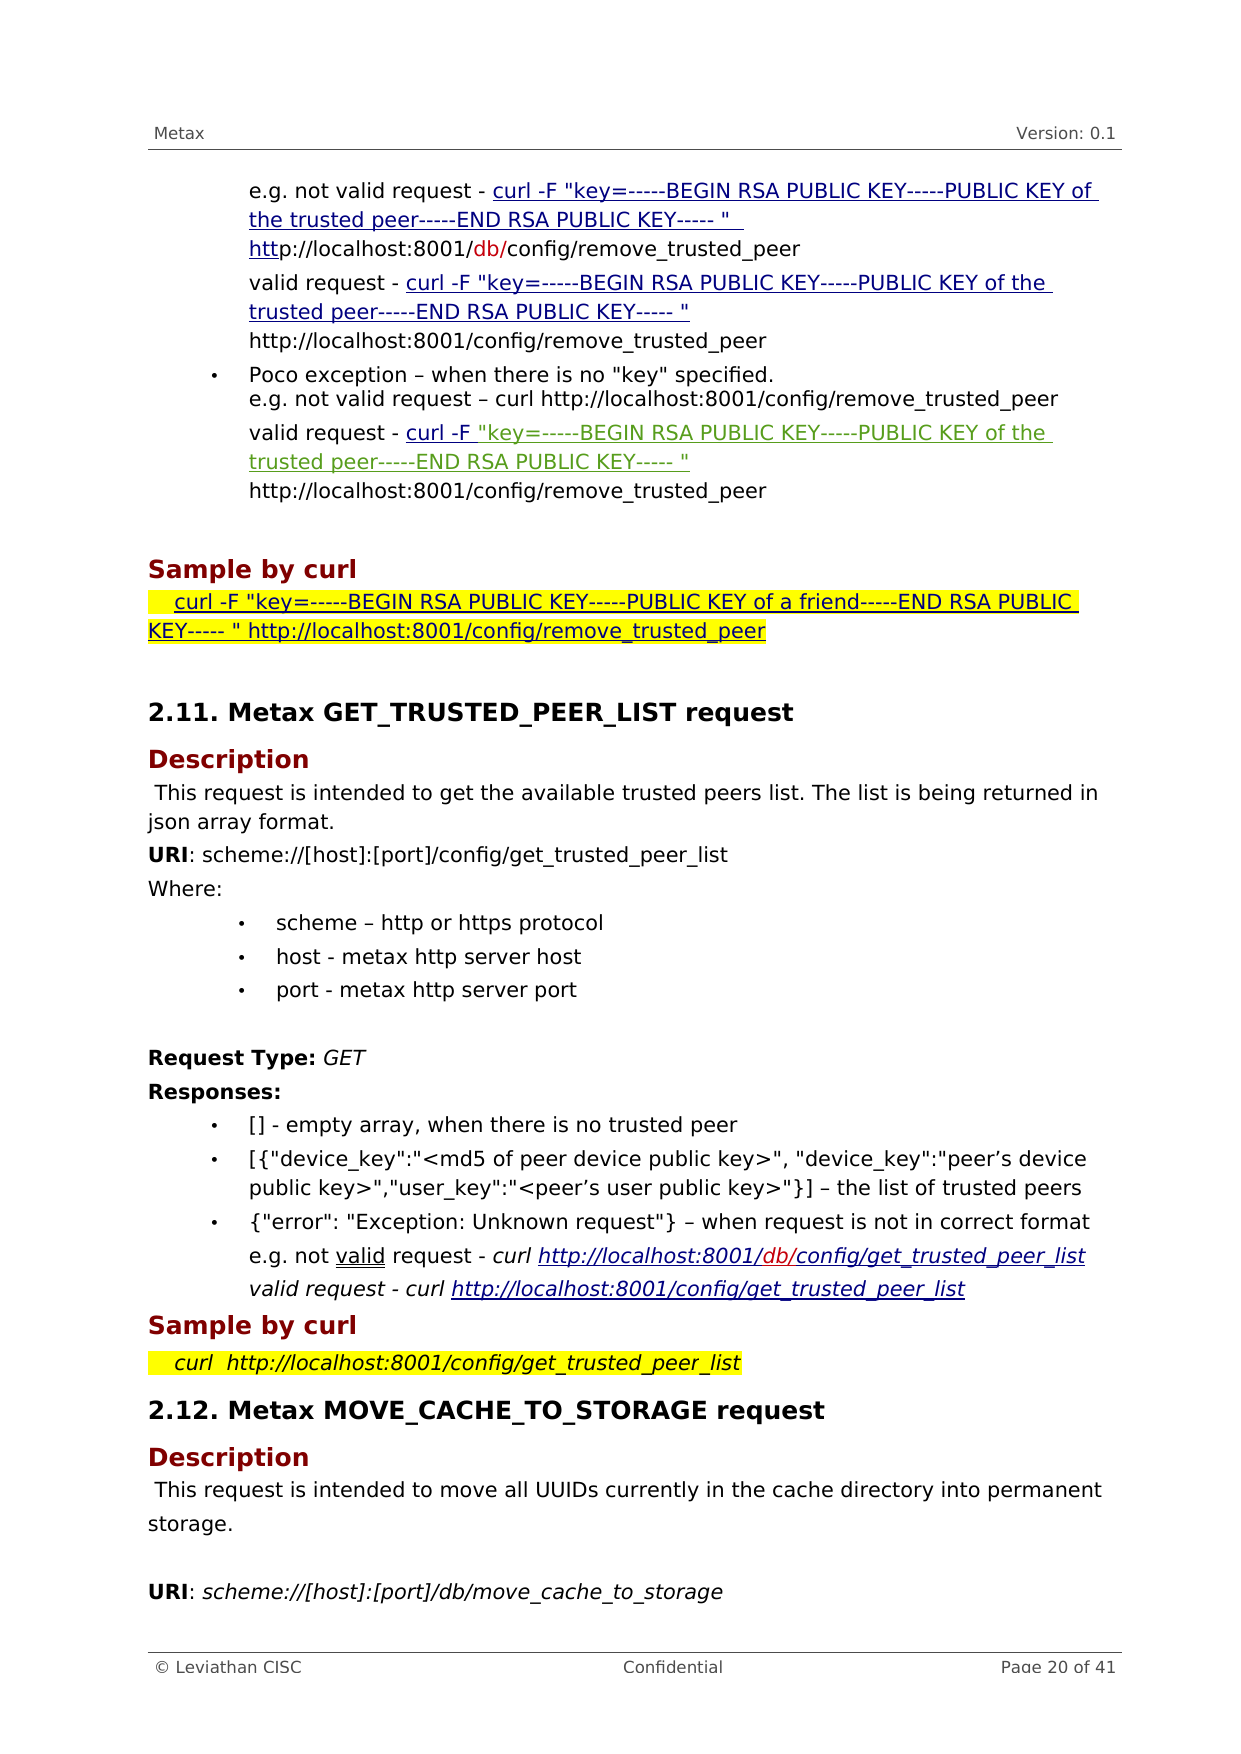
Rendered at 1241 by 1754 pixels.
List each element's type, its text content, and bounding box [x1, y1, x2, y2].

text This request is intended to move all UUIDs currently in the cache directory into permanent [148, 1478, 1122, 1503]
list [{"device_key":"<md5 of peer device public key>", "device_key":"peer’s device public key>","user_key":"<peer’s user public key>"}] – the list of trusted peers [211, 1147, 1122, 1201]
list {"error": "Exception: Unknown request"} – when request is not in correct format [211, 1210, 1122, 1234]
text URI: scheme://[host]:[port]/config/get_trusted_peer_list [148, 843, 1122, 868]
text This request is intended to get the available trusted peers list. The list is being returned in json array format. [148, 781, 1122, 834]
text URI: scheme://[host]:[port]/db/move_cache_to_storage [148, 1580, 1122, 1604]
list [] - empty array, when there is no trusted peer [211, 1113, 1122, 1138]
list host - metax http server host [238, 945, 1122, 969]
text Where: [148, 877, 1122, 901]
text storage. [148, 1512, 1122, 1536]
list port - metax http server port [238, 978, 1122, 1003]
text Request Type: GET [148, 1046, 1122, 1070]
list e.g. not valid request - curl http://localhost:8001/db/config/get_trusted_peer_list [211, 1244, 1122, 1268]
list e.g. not valid request - curl -F "key=-----BEGIN RSA PUBLIC KEY-----PUBLIC KEY of the trusted peer-----END RSA PUBLIC KEY----- " http://localhost:8001/db/config/remove_trusted_peer [211, 179, 1122, 261]
subtitle Sample by curl [148, 555, 1122, 584]
list e.g. not valid request – curl http://localhost:8001/config/remove_trusted_peer [211, 387, 1122, 411]
text Responses: [148, 1080, 1122, 1104]
list valid request - curl -F "key=-----BEGIN RSA PUBLIC KEY-----PUBLIC KEY of the trusted peer-----END RSA PUBLIC KEY----- " http://localhost:8001/config/remove_trusted_peer [211, 421, 1122, 503]
text Sample by curl [148, 1311, 1122, 1340]
subtitle Description [148, 746, 1122, 775]
text curl http://localhost:8001/config/get_trusted_peer_list [148, 1351, 1122, 1375]
list valid request - curl -F "key=-----BEGIN RSA PUBLIC KEY-----PUBLIC KEY of the trusted peer-----END RSA PUBLIC KEY----- " http://localhost:8001/config/remove_trusted_peer [211, 271, 1122, 353]
text curl -F "key=-----BEGIN RSA PUBLIC KEY-----PUBLIC KEY of a friend-----END RSA PUBLIC KEY----- " http://localhost:8001/config/remove_trusted_peer [148, 590, 1122, 644]
list scheme – http or https protocol [238, 911, 1122, 935]
subtitle Metax GET_TRUSTED_PEER_LIST request [148, 699, 1122, 728]
subtitle Metax MOVE_CACHE_TO_STORAGE request [148, 1396, 1122, 1426]
list valid request - curl http://localhost:8001/config/get_trusted_peer_list [211, 1277, 1122, 1302]
list Poco exception – when there is no "key" specified. [211, 363, 1122, 387]
subtitle Description [148, 1443, 1122, 1472]
